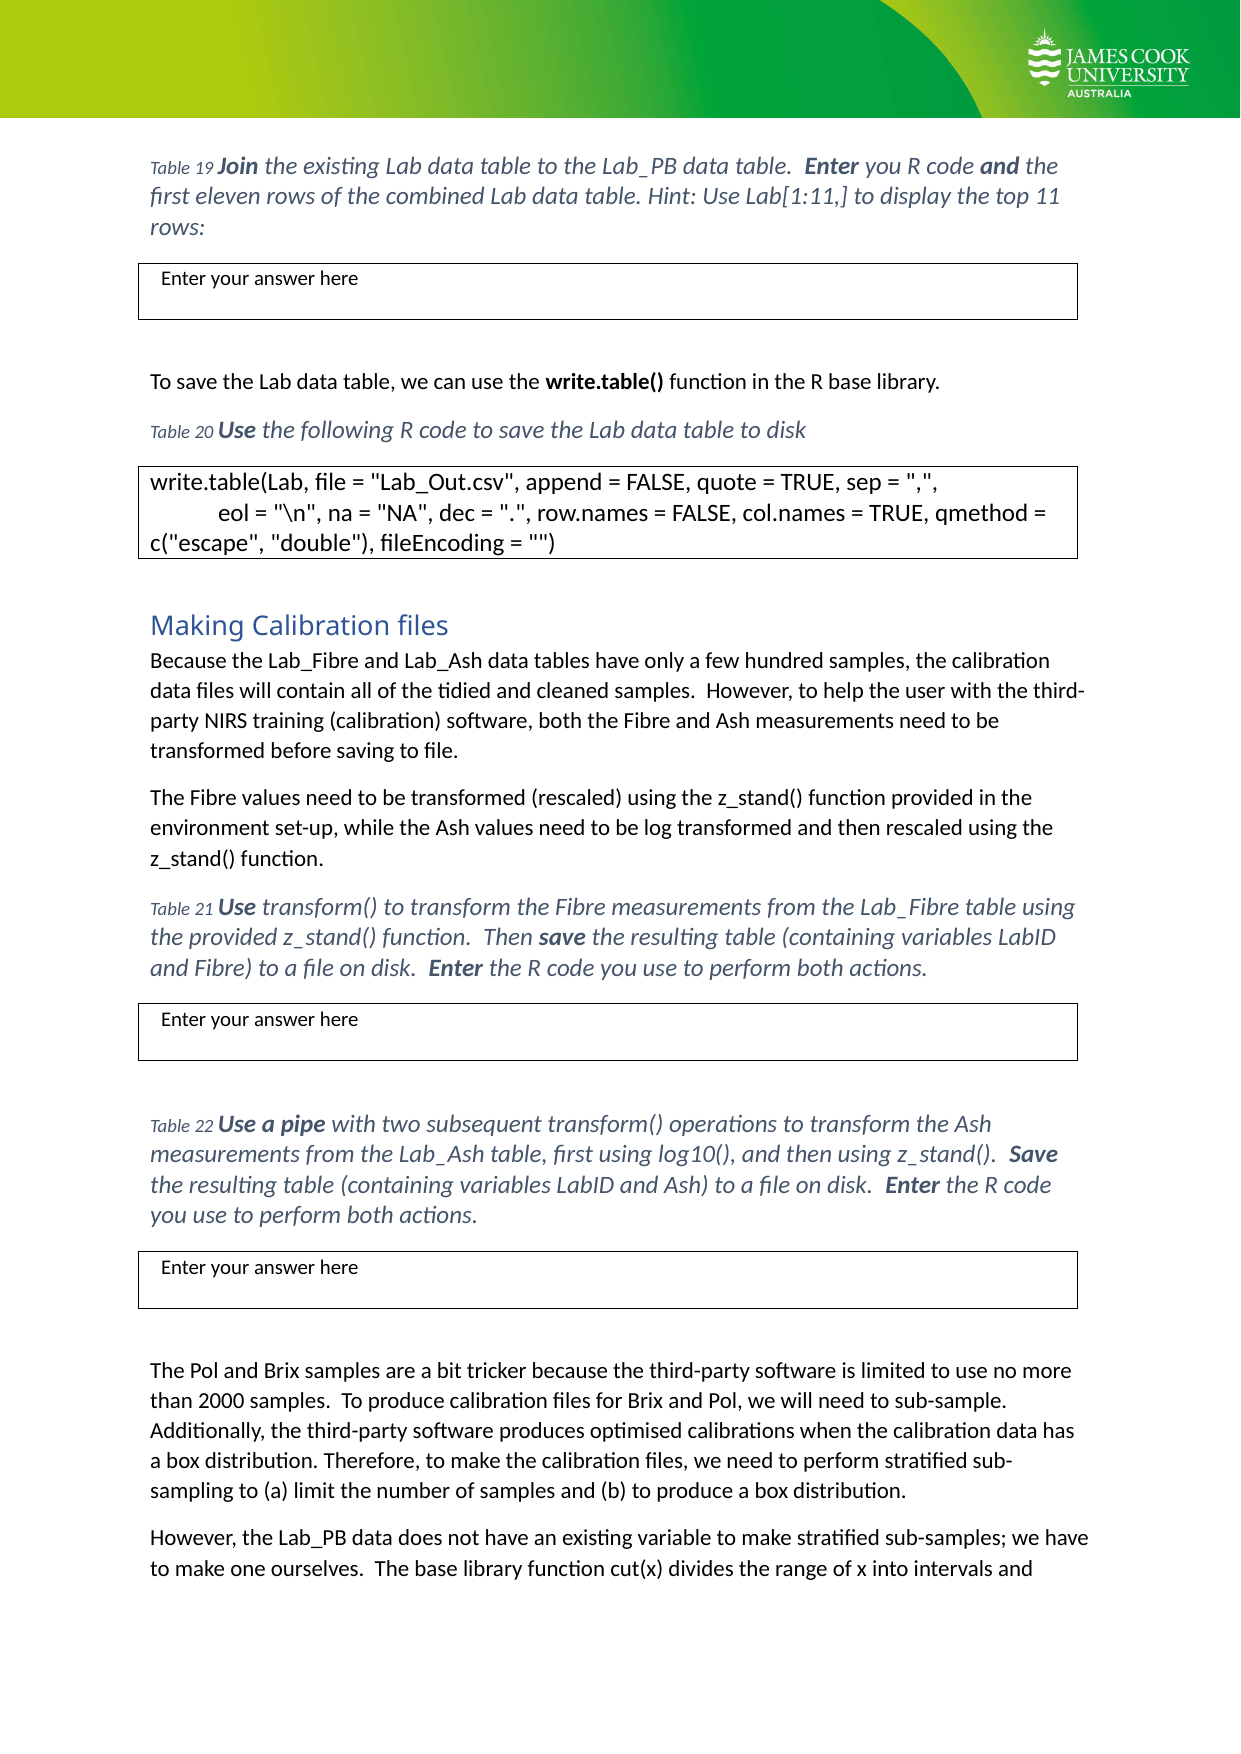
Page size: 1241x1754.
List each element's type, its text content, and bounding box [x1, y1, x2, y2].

text To save the Lab data table, we can use the write.table() function in the R base library. [150, 367, 1090, 395]
text Table 21 Use transform() to transform the Fibre measurements from the Lab_Fibre table using the provided z_stand() function. Then save the resulting table (containing variables LabID and Fibre) to a file on disk. Enter the R code you use to perform both actions. [150, 891, 1090, 982]
text The Pol and Brix samples are a bit tricker because the third-party software is limited to use no more than 2000 samples. To produce calibration files for Brix and Pol, we will need to sub-sample. Additionally, the third-party software produces optimised calibrations when the calibration data has a box distribution. Therefore, to make the calibration files, we need to perform stratified sub-sampling to (a) limit the number of samples and (b) to produce a box distribution. [150, 1356, 1090, 1504]
text The Fibre values need to be transformed (rescaled) using the z_stand() function provided in the environment set-up, while the Ash values need to be log transformed and then rescaled using the z_stand() function. [150, 783, 1090, 872]
text Table 22 Use a pipe with two subsequent transform() operations to transform the Ash measurements from the Lab_Ash table, first using log10(), and then using z_stand(). Save the resulting table (containing variables LabID and Ash) to a file on disk. Enter the R code you use to perform both actions. [150, 1108, 1090, 1230]
text Because the Lab_Fibre and Lab_Ash data tables have only a few hundred samples, the calibration data files will contain all of the tidied and cleaned samples. However, to help the user with the third-party NIRS training (calibration) software, both the Fibre and Ash measurements need to be transformed before saving to file. [150, 646, 1090, 764]
text Table 19 Join the existing Lab data table to the Lab_PB data table. Enter you R code and the first eleven rows of the combined Lab data table. Hint: Use Lab[1:11,] to display the top 11 rows: [150, 150, 1090, 242]
picture [0, 0, 1241, 118]
text Table 20 Use the following R code to save the Lab data table to disk [150, 414, 1090, 445]
text However, the Lab_PB data does not have an existing variable to make stratified sub-samples; we have to make one ourselves. The base library function cut(x) divides the range of x into intervals and [150, 1523, 1090, 1582]
table_header Enter your answer here [139, 1252, 1077, 1308]
table_header Enter your answer here [139, 1004, 1077, 1060]
table_header Enter your answer here [139, 264, 1077, 319]
subtitle Making Calibration files [150, 606, 1090, 643]
table_header write.table(Lab, file = "Lab_Out.csv", append = FALSE, quote = TRUE, sep = ",", eol = "\n", na = "NA", dec = ".", row.names = FALSE, col.names = TRUE, qmethod = c("escape", "double"), fileEncoding = "") [139, 467, 1077, 558]
